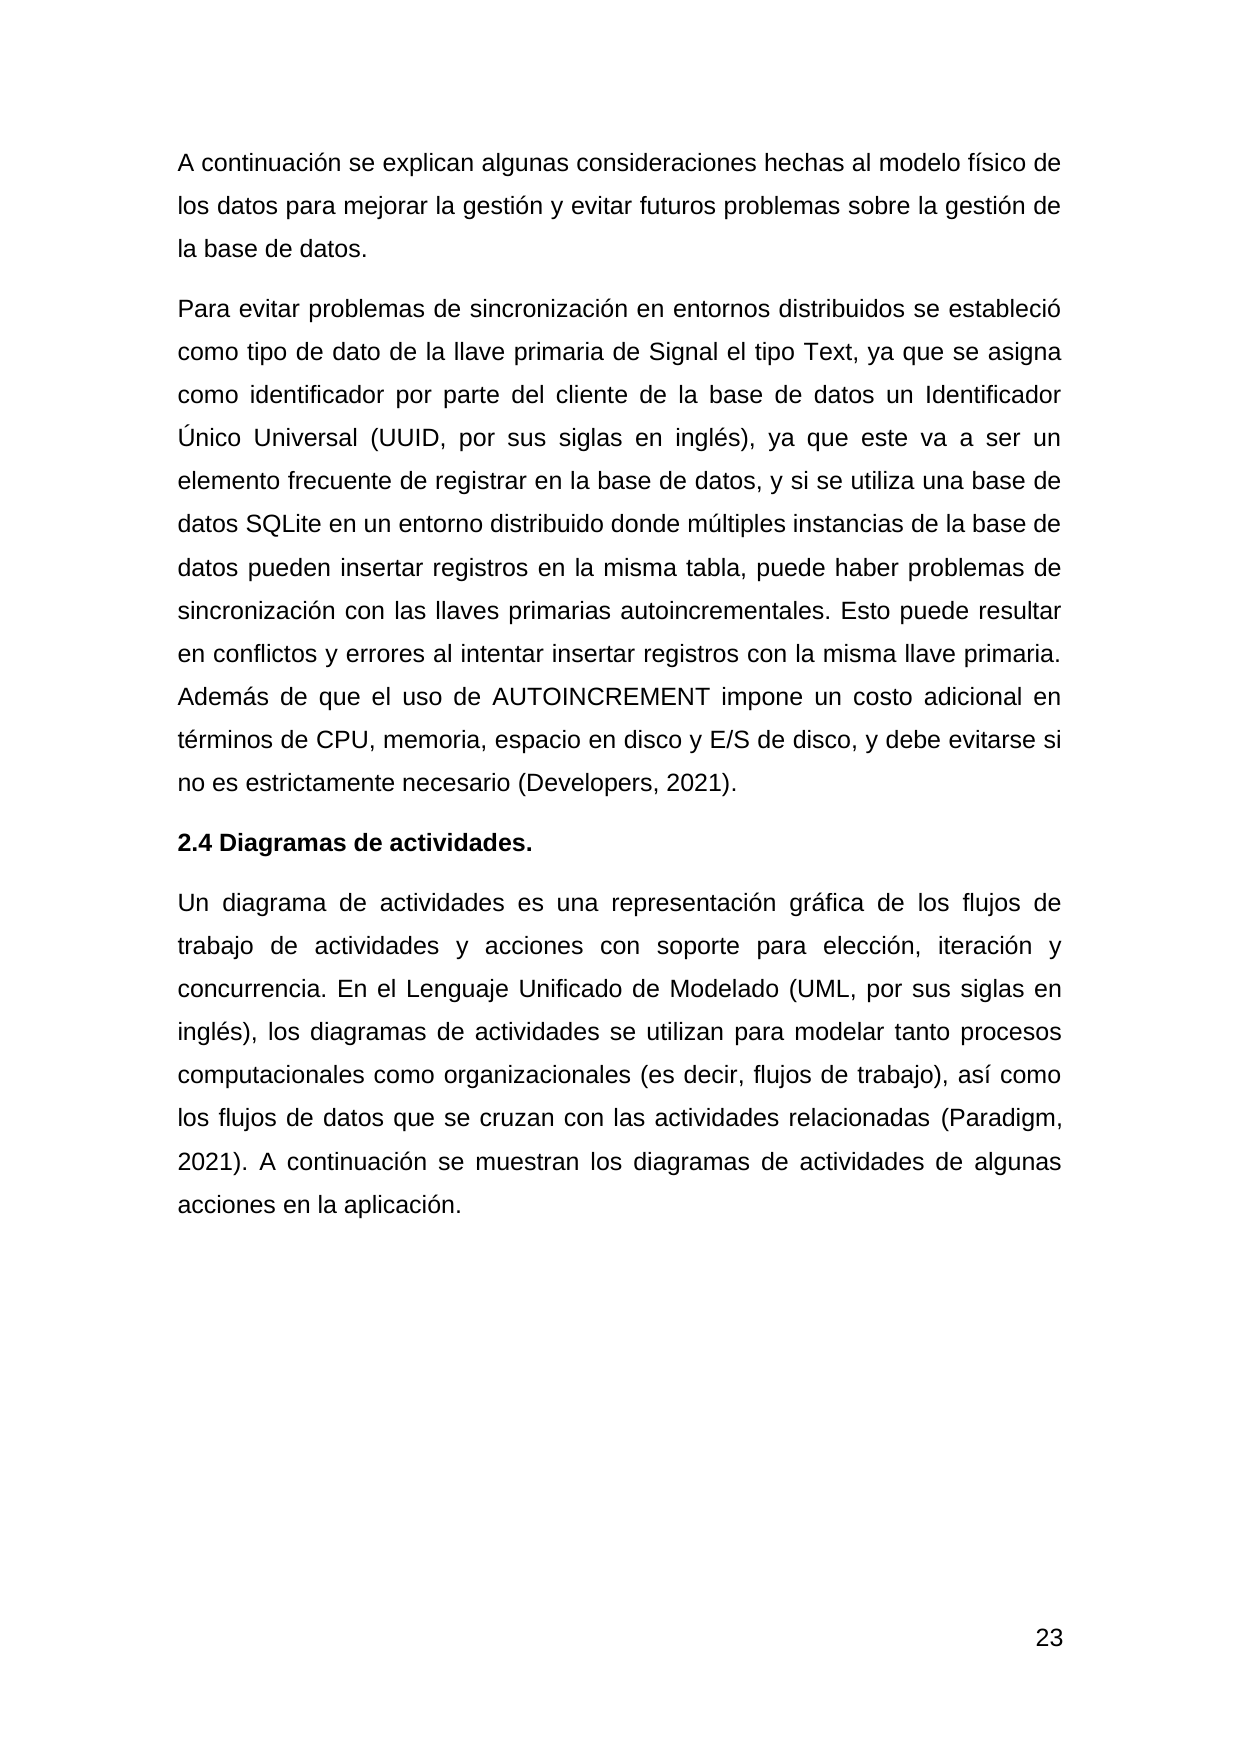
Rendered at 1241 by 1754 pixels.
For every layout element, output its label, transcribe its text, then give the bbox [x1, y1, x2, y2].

text Un diagrama de actividades es una representación gráfica de los flujos de trabajo de actividades y acciones con soporte para elección, iteración y concurrencia. En el Lenguaje Unificado de Modelado (UML, por sus siglas en inglés), los diagramas de actividades se utilizan para modelar tanto procesos computacionales como organizacionales (es decir, flujos de trabajo), así como los flujos de datos que se cruzan con las actividades relacionadas (Paradigm, 2021). A continuación se muestran los diagramas de actividades de algunas acciones en la aplicación. [177, 888, 1063, 1218]
text Para evitar problemas de sincronización en entornos distribuidos se estableció como tipo de dato de la llave primaria de Signal el tipo Text, ya que se asigna como identificador por parte del cliente de la base de datos un Identificador Único Universal (UUID, por sus siglas en inglés), ya que este va a ser un elemento frecuente de registrar en la base de datos, y si se utiliza una base de datos SQLite en un entorno distribuido donde múltiples instancias de la base de datos pueden insertar registros en la misma tabla, puede haber problemas de sincronización con las llaves primarias autoincrementales. Esto puede resultar en conflictos y errores al intentar insertar registros con la misma llave primaria. Además de que el uso de AUTOINCREMENT impone un costo adicional en términos de CPU, memoria, espacio en disco y E/S de disco, y debe evitarse si no es estrictamente necesario (Developers, 2021). [177, 294, 1063, 797]
text A continuación se explican algunas consideraciones hechas al modelo físico de los datos para mejorar la gestión y evitar futuros problemas sobre la gestión de la base de datos. [177, 148, 1063, 263]
subtitle 2.4 Diagramas de actividades. [177, 828, 1063, 857]
